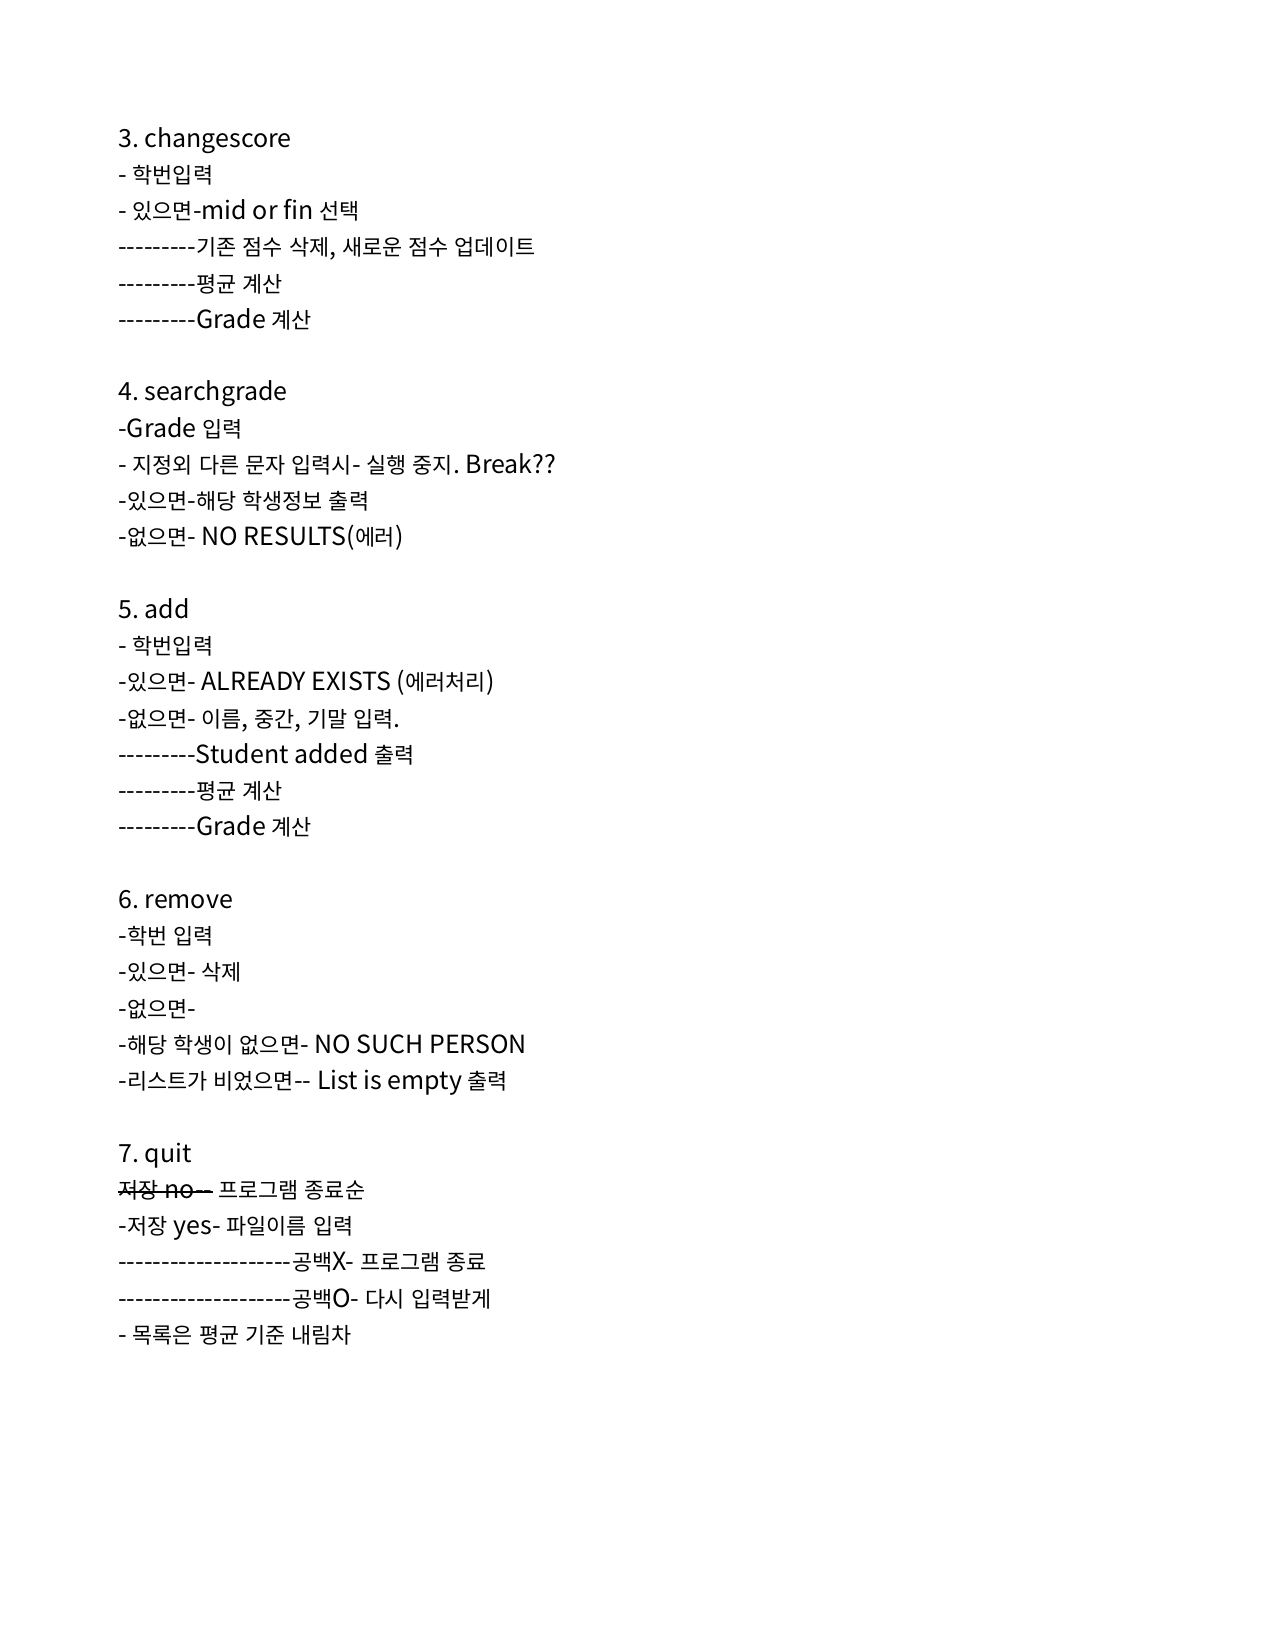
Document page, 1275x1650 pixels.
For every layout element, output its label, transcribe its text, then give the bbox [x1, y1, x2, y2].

text -저장 yes- 파일이름 입력 [118, 1206, 1157, 1242]
text ---------Grade 계산 [118, 807, 1157, 843]
text -있으면- 삭제 [118, 952, 1157, 988]
text 4. searchgrade [118, 372, 1157, 408]
text ---------Grade 계산 [118, 299, 1157, 336]
text ---------평균 계산 [118, 771, 1157, 807]
text ---------Student added 출력 [118, 734, 1157, 771]
text -Grade 입력 [118, 408, 1157, 444]
text - 학번입력 [118, 626, 1157, 662]
text ---------기존 점수 삭제, 새로운 점수 업데이트 [118, 227, 1157, 263]
text -없으면- [118, 988, 1157, 1024]
text -있으면-해당 학생정보 출력 [118, 481, 1157, 517]
text --------------------공백O- 다시 입력받게 [118, 1278, 1157, 1314]
text -리스트가 비었으면-- List is empty 출력 [118, 1061, 1157, 1097]
text 7. quit [118, 1133, 1157, 1169]
text - 지정외 다른 문자 입력시- 실행 중지. Break?? [118, 444, 1157, 481]
text 5. add [118, 589, 1157, 626]
text -해당 학생이 없으면- NO SUCH PERSON [118, 1024, 1157, 1061]
text -없으면- 이름, 중간, 기말 입력. [118, 698, 1157, 734]
text 6. remove [118, 879, 1157, 916]
text 3. changescore [118, 118, 1157, 154]
text - 있으면-mid or fin 선택 [118, 191, 1157, 227]
text - 학번입력 [118, 154, 1157, 191]
text ---------평균 계산 [118, 263, 1157, 299]
text -있으면- ALREADY EXISTS (에러처리) [118, 662, 1157, 698]
text -없으면- NO RESULTS(에러) [118, 517, 1157, 553]
text -학번 입력 [118, 916, 1157, 952]
text 저장 no-- 프로그램 종료순 [118, 1169, 1157, 1206]
text - 목록은 평균 기준 내림차 [118, 1314, 1157, 1351]
text --------------------공백X- 프로그램 종료 [118, 1242, 1157, 1278]
